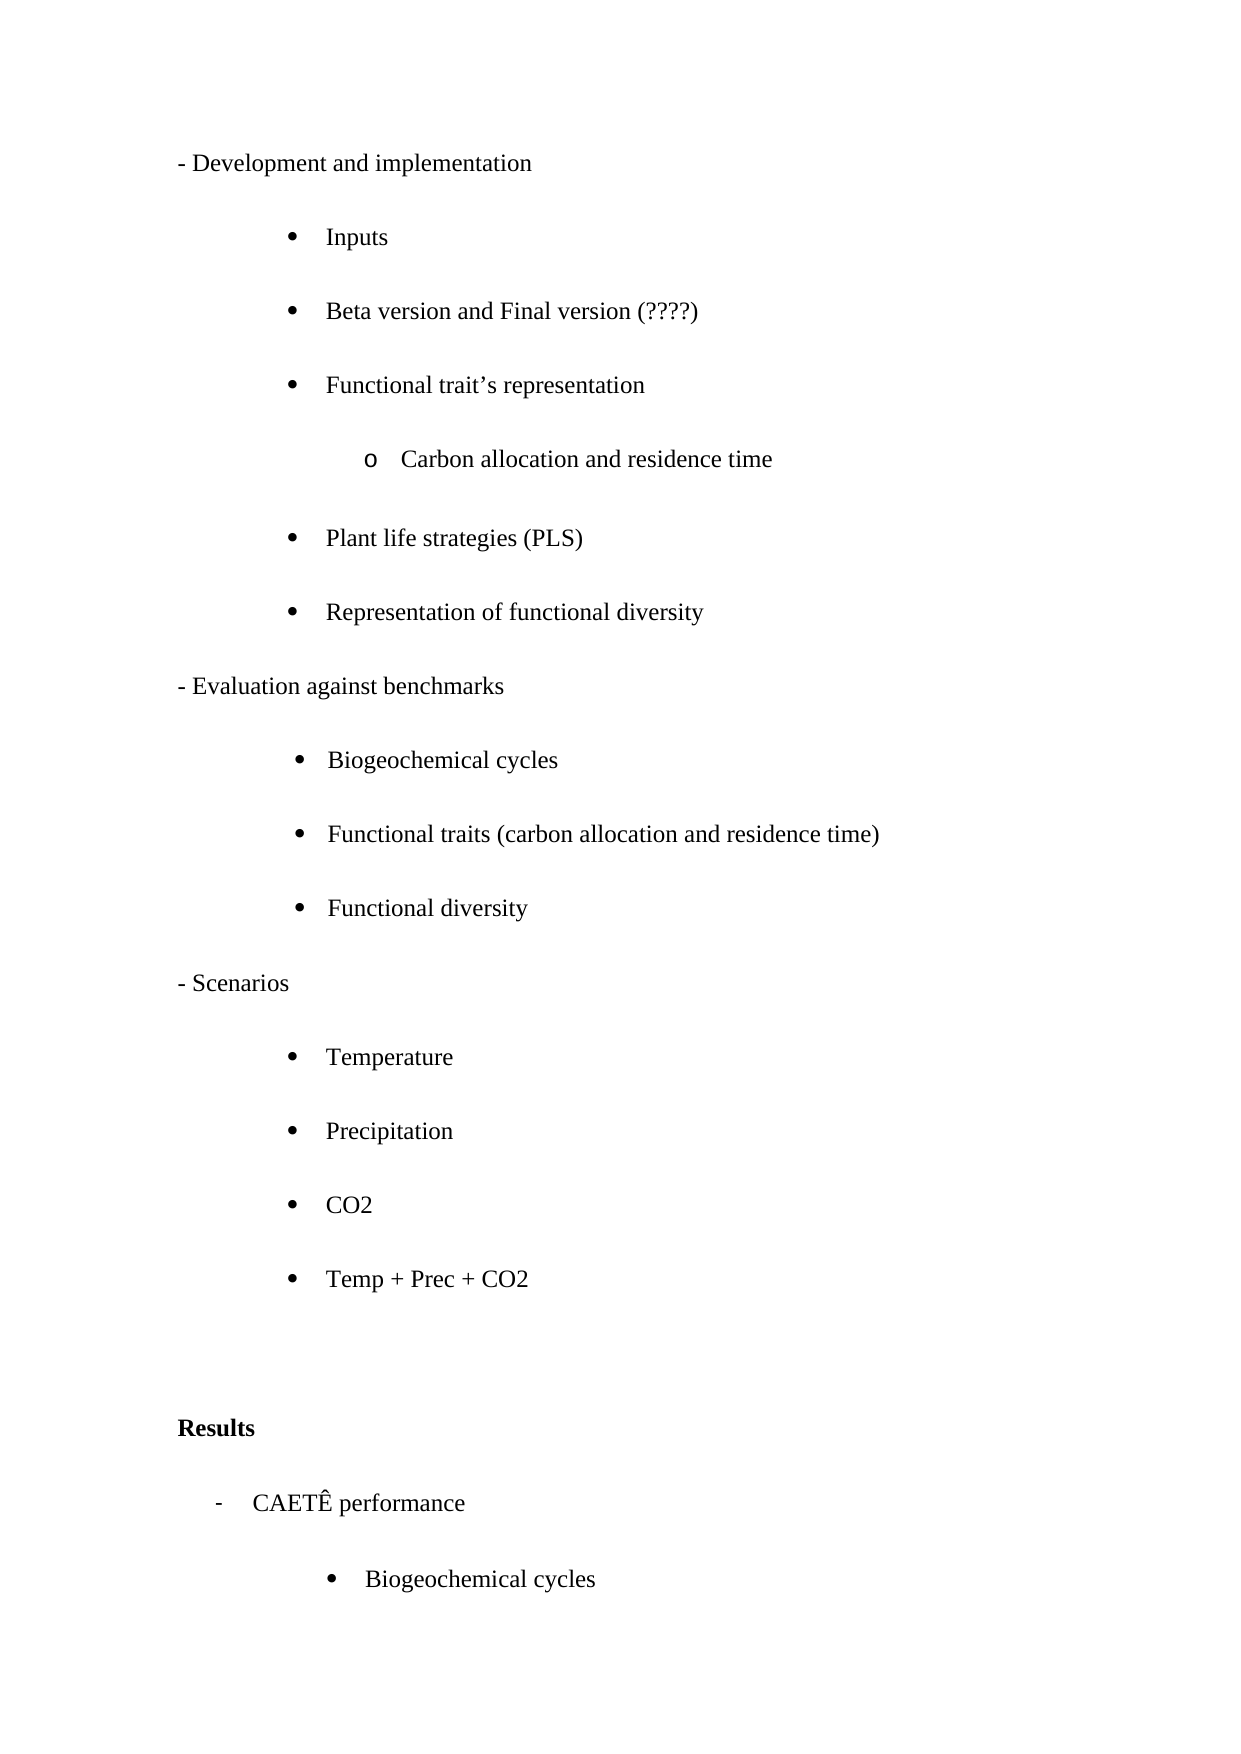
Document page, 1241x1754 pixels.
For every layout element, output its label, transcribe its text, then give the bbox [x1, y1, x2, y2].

list Plant life strategies (PLS) [288, 523, 1063, 551]
text Results [177, 1413, 1063, 1441]
list Functional trait’s representation [288, 370, 1063, 399]
list CAETÊ performance [215, 1487, 1063, 1517]
list Carbon allocation and residence time [363, 444, 1063, 475]
list Beta version and Final version (????) [288, 296, 1063, 325]
list Functional traits (carbon allocation and residence time) [295, 819, 1063, 848]
list CO2 [288, 1190, 1063, 1219]
text - Scenarios [177, 968, 1063, 996]
list Biogeochemical cycles [295, 745, 1063, 774]
list Functional diversity [295, 893, 1063, 922]
list Temp + Prec + CO2 [288, 1264, 1063, 1293]
list Inputs [288, 222, 1063, 251]
text - Evaluation against benchmarks [177, 671, 1063, 700]
text - Development and implementation [177, 148, 1063, 176]
list Precipitation [288, 1116, 1063, 1145]
list Biogeochemical cycles [327, 1564, 1063, 1593]
list Temperature [288, 1042, 1063, 1071]
list Representation of functional diversity [288, 597, 1063, 626]
